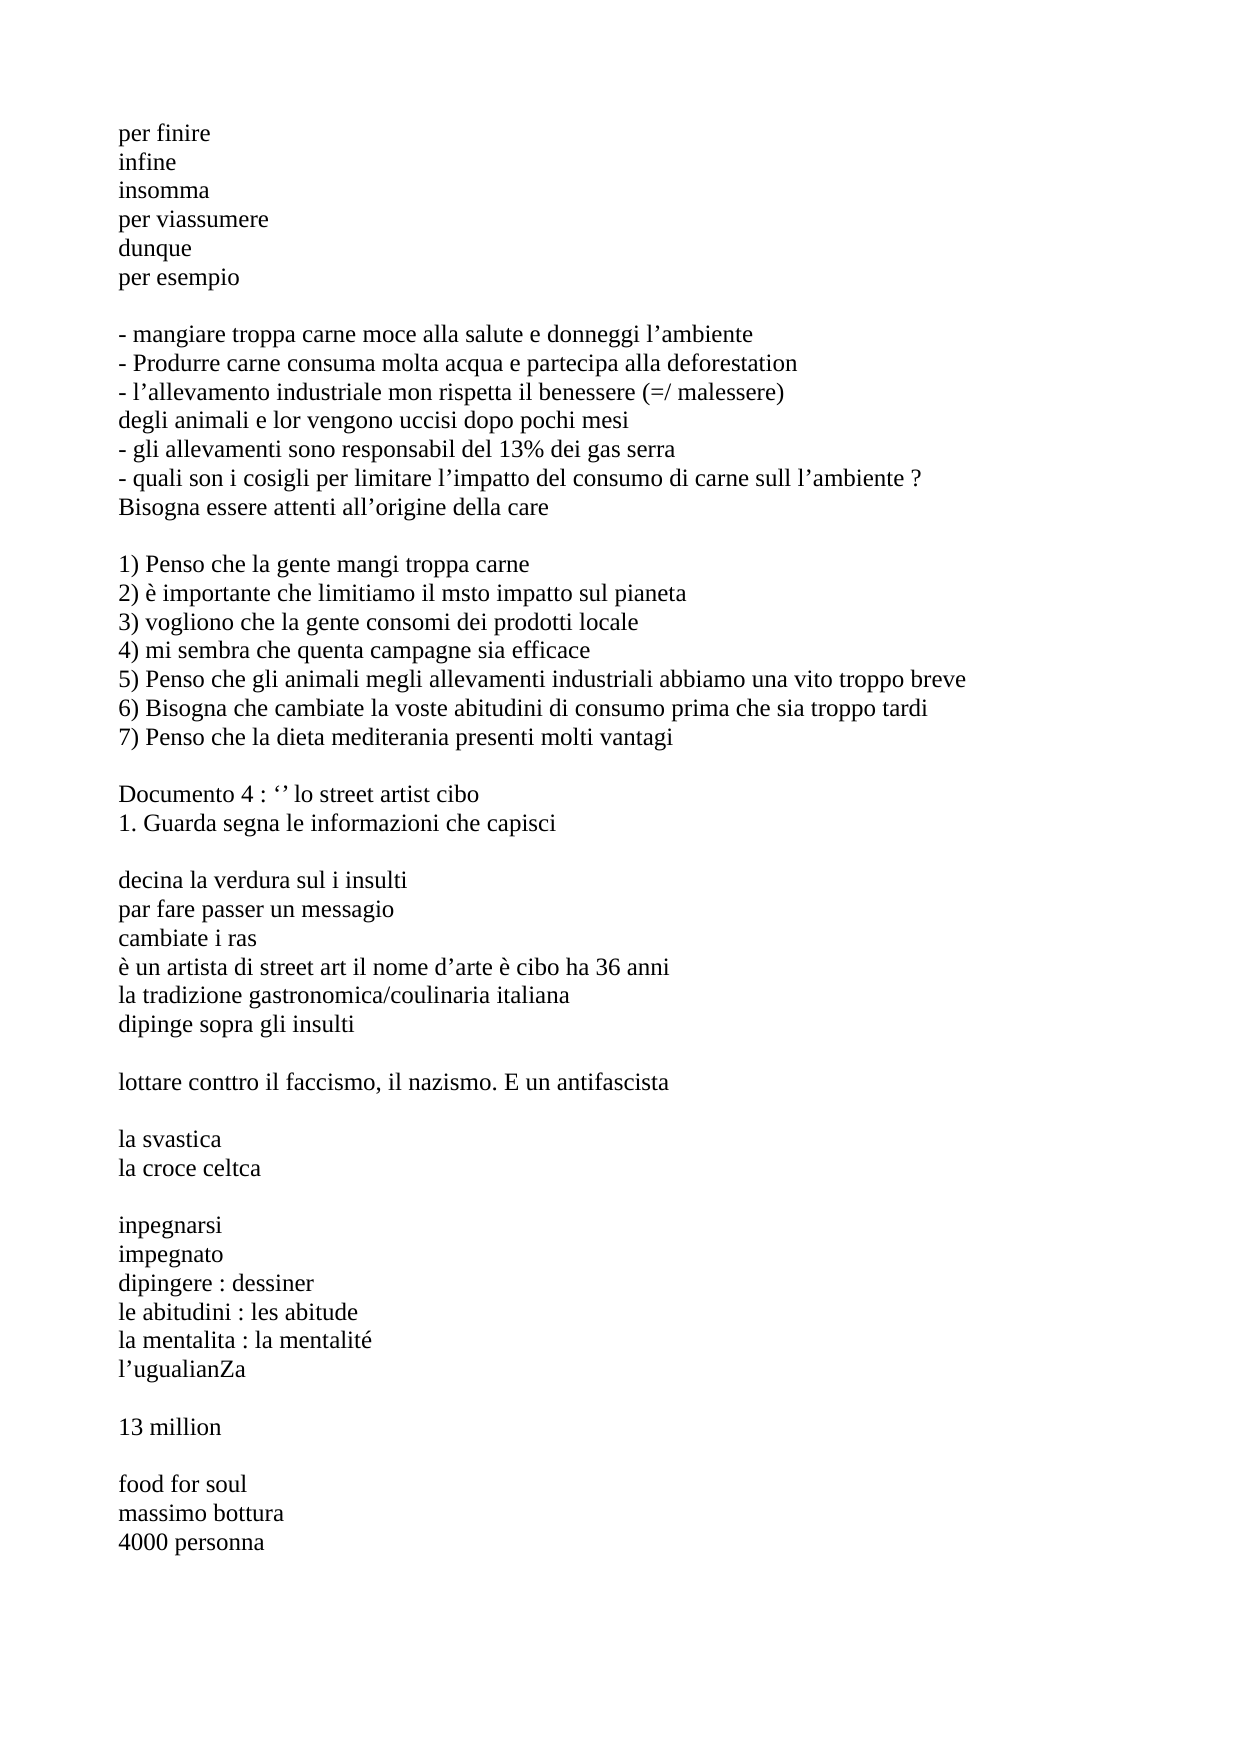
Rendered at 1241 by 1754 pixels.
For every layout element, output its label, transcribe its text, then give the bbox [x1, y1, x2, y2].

text inpegnarsi [118, 1211, 1122, 1239]
text - quali son i cosigli per limitare l’impatto del consumo di carne sull l’ambiente ? [118, 463, 1122, 492]
text 1. Guarda segna le informazioni che capisci [118, 808, 1122, 837]
text food for soul [118, 1469, 1122, 1498]
text la mentalita : la mentalité [118, 1326, 1122, 1354]
text la tradizione gastronomica/coulinaria italiana [118, 981, 1122, 1009]
text Bisogna essere attenti all’origine della care [118, 492, 1122, 521]
text cambiate i ras [118, 923, 1122, 952]
text l’ugualianZa [118, 1354, 1122, 1383]
text 4000 personna [118, 1527, 1122, 1556]
text la croce celtca [118, 1153, 1122, 1182]
text degli animali e lor vengono uccisi dopo pochi mesi [118, 406, 1122, 434]
text per esempio [118, 262, 1122, 291]
text 5) Penso che gli animali megli allevamenti industriali abbiamo una vito troppo breve [118, 664, 1122, 693]
text per viassumere [118, 204, 1122, 233]
text le abitudini : les abitude [118, 1297, 1122, 1326]
text dunque [118, 233, 1122, 262]
text 2) è importante che limitiamo il msto impatto sul pianeta [118, 578, 1122, 607]
text decina la verdura sul i insulti [118, 866, 1122, 894]
text è un artista di street art il nome d’arte è cibo ha 36 anni [118, 952, 1122, 981]
text lottare conttro il faccismo, il nazismo. E un antifascista [118, 1067, 1122, 1096]
text dipinge sopra gli insulti [118, 1009, 1122, 1038]
text - mangiare troppa carne moce alla salute e donneggi l’ambiente [118, 319, 1122, 348]
text dipingere : dessiner [118, 1268, 1122, 1297]
text 3) vogliono che la gente consomi dei prodotti locale [118, 607, 1122, 636]
text - l’allevamento industriale mon rispetta il benessere (=/ malessere) [118, 377, 1122, 406]
text par fare passer un messagio [118, 894, 1122, 923]
text massimo bottura [118, 1498, 1122, 1527]
text - Produrre carne consuma molta acqua e partecipa alla deforestation [118, 348, 1122, 377]
text 13 million [118, 1412, 1122, 1441]
text la svastica [118, 1124, 1122, 1153]
text Documento 4 : ‘’ lo street artist cibo [118, 779, 1122, 808]
text - gli allevamenti sono responsabil del 13% dei gas serra [118, 434, 1122, 463]
text impegnato [118, 1239, 1122, 1268]
text 7) Penso che la dieta mediterania presenti molti vantagi [118, 722, 1122, 751]
text 6) Bisogna che cambiate la voste abitudini di consumo prima che sia troppo tardi [118, 693, 1122, 722]
text infine [118, 147, 1122, 176]
text insomma [118, 176, 1122, 204]
text 4) mi sembra che quenta campagne sia efficace [118, 636, 1122, 664]
text 1) Penso che la gente mangi troppa carne [118, 549, 1122, 578]
text per finire [118, 118, 1122, 147]
